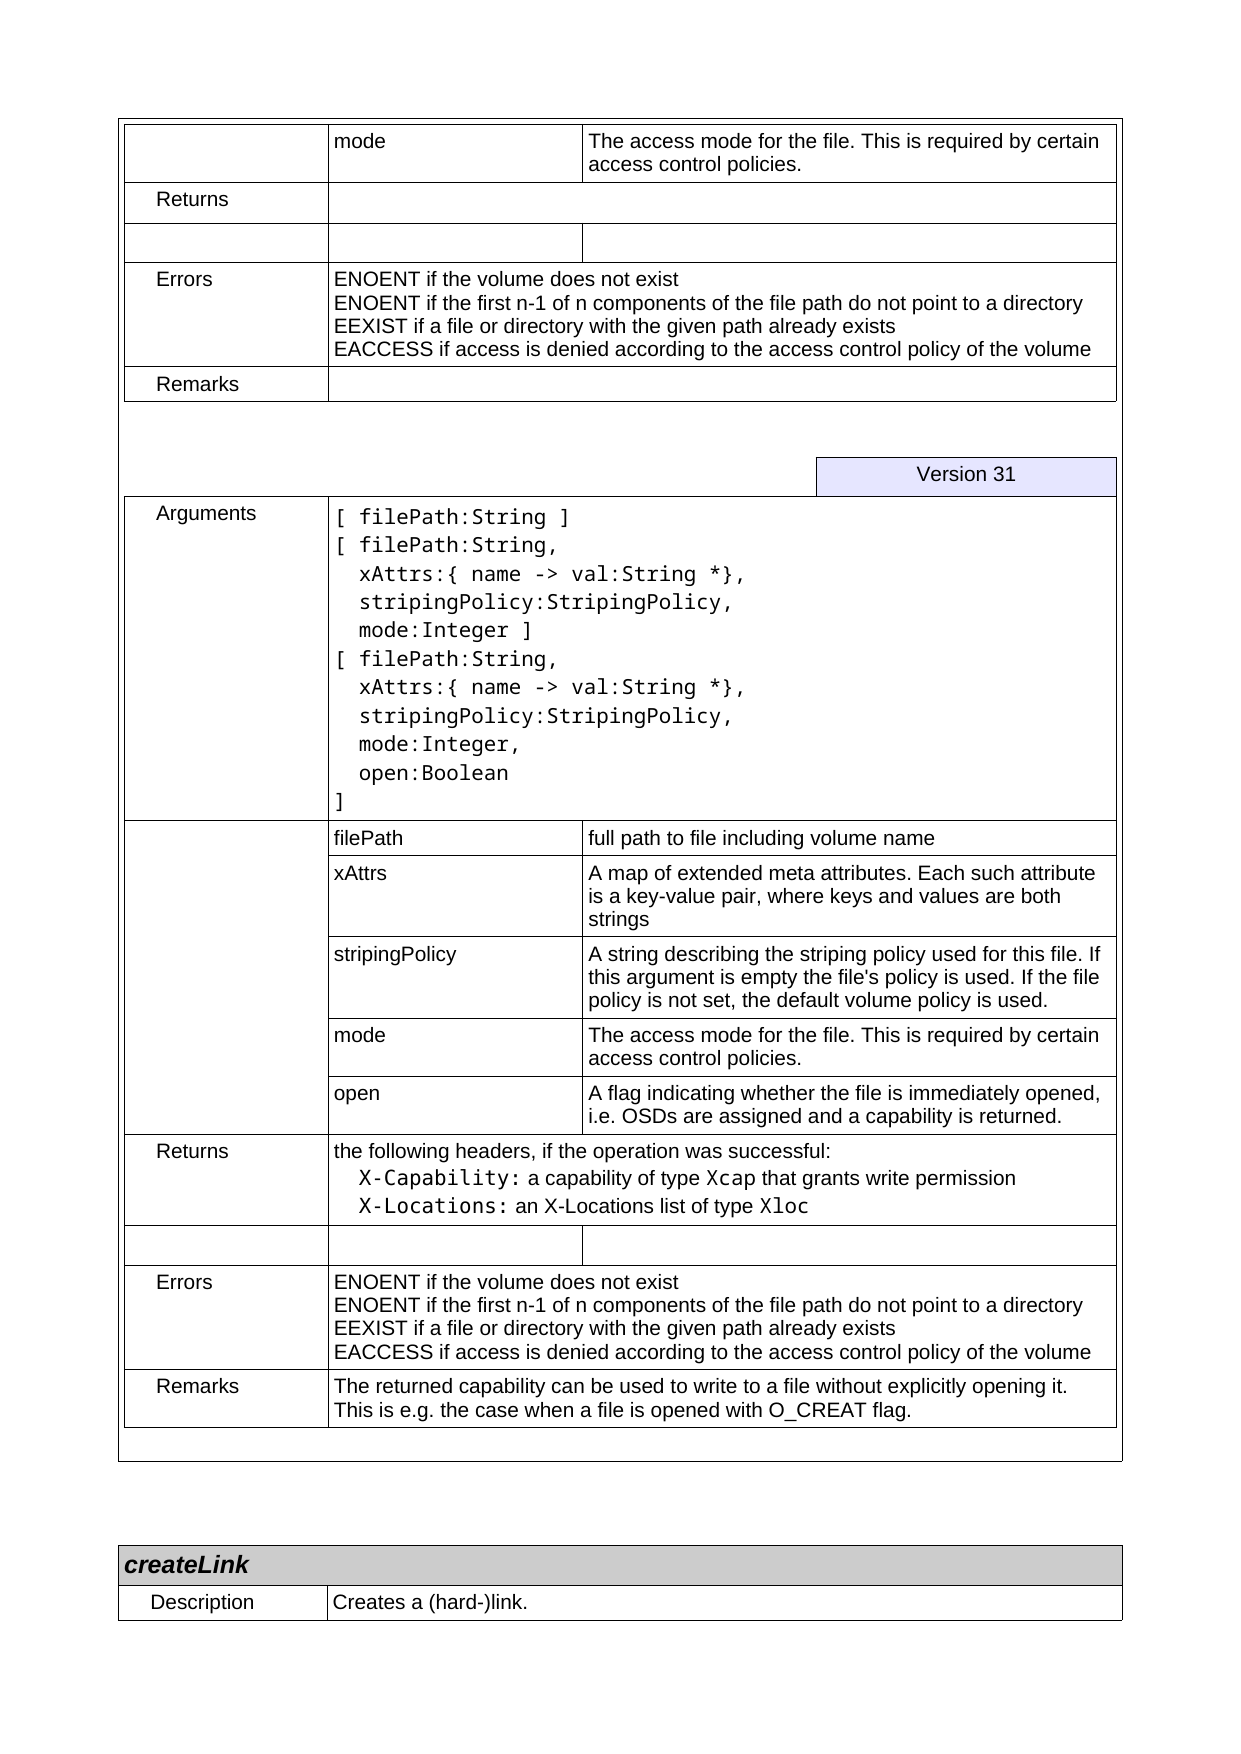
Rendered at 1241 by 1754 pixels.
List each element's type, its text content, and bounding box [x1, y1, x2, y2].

table_cell Description [119, 1586, 327, 1620]
table_cell [125, 821, 328, 1134]
table_cell mode [329, 1019, 582, 1076]
table_cell Returns [125, 1135, 328, 1225]
table_header full path to file including volume name [583, 821, 1116, 855]
table_cell Arguments [125, 497, 328, 820]
table_cell [329, 1226, 582, 1265]
table_cell [119, 119, 1122, 1461]
table_header Version 31 [817, 458, 1116, 496]
table_cell ENOENT if the volume does not exist ENOENT if the first n-1 of n components of the file path do not point to a directory EEXIST if a file or directory with the given path already exists EACCESS if access is denied according to the access control policy of the volume [329, 263, 1116, 366]
table_header [124, 457, 816, 496]
table_cell [583, 1226, 1116, 1265]
table_cell Creates a (hard-)link. [328, 1586, 1122, 1620]
table_cell Returns [125, 183, 328, 223]
table_cell xAttrs [329, 856, 582, 936]
table_cell The returned capability can be used to write to a file without explicitly opening it. This is e.g. the case when a file is opened with O_CREAT flag. [329, 1370, 1116, 1427]
table_cell A flag indicating whether the file is immediately opened, i.e. OSDs are assigned and a capability is returned. [583, 1077, 1116, 1134]
table_cell Errors [125, 1266, 328, 1369]
table_cell [125, 224, 328, 262]
table_cell stripingPolicy [329, 937, 582, 1018]
table_header filePath [329, 821, 582, 855]
table_cell [583, 224, 1116, 262]
table_cell [329, 367, 1116, 401]
table_cell the following headers, if the operation was successful: X-Capability: a capability of type Xcap that grants write permission X-Locations: an X-Locations list of type Xloc [329, 1135, 1116, 1225]
table_cell A map of extended meta attributes. Each such attribute is a key-value pair, where keys and values are both strings [583, 856, 1116, 936]
table_cell Remarks [125, 367, 328, 401]
table_cell [329, 183, 1116, 223]
table_cell Errors [125, 263, 328, 366]
table_cell The access mode for the file. This is required by certain access control policies. [583, 125, 1116, 182]
table_cell Remarks [125, 1370, 328, 1427]
table_cell [ filePath:String ] [ filePath:String, xAttrs:{ name -> val:String *}, stripingPolicy:StripingPolicy, mode:Integer ] [ filePath:String, xAttrs:{ name -> val:String *}, stripingPolicy:StripingPolicy, mode:Integer, open:Boolean ] [329, 497, 1116, 820]
table_cell The access mode for the file. This is required by certain access control policies. [583, 1019, 1116, 1076]
table_cell [329, 224, 582, 262]
table_cell [125, 125, 328, 182]
table_cell ENOENT if the volume does not exist ENOENT if the first n-1 of n components of the file path do not point to a directory EEXIST if a file or directory with the given path already exists EACCESS if access is denied according to the access control policy of the volume [329, 1266, 1116, 1369]
table_cell open [329, 1077, 582, 1134]
table_cell A string describing the striping policy used for this file. If this argument is empty the file's policy is used. If the file policy is not set, the default volume policy is used. [583, 937, 1116, 1018]
table_cell [125, 1226, 328, 1265]
table_cell mode [329, 125, 582, 182]
table_header createLink [119, 1546, 1122, 1585]
